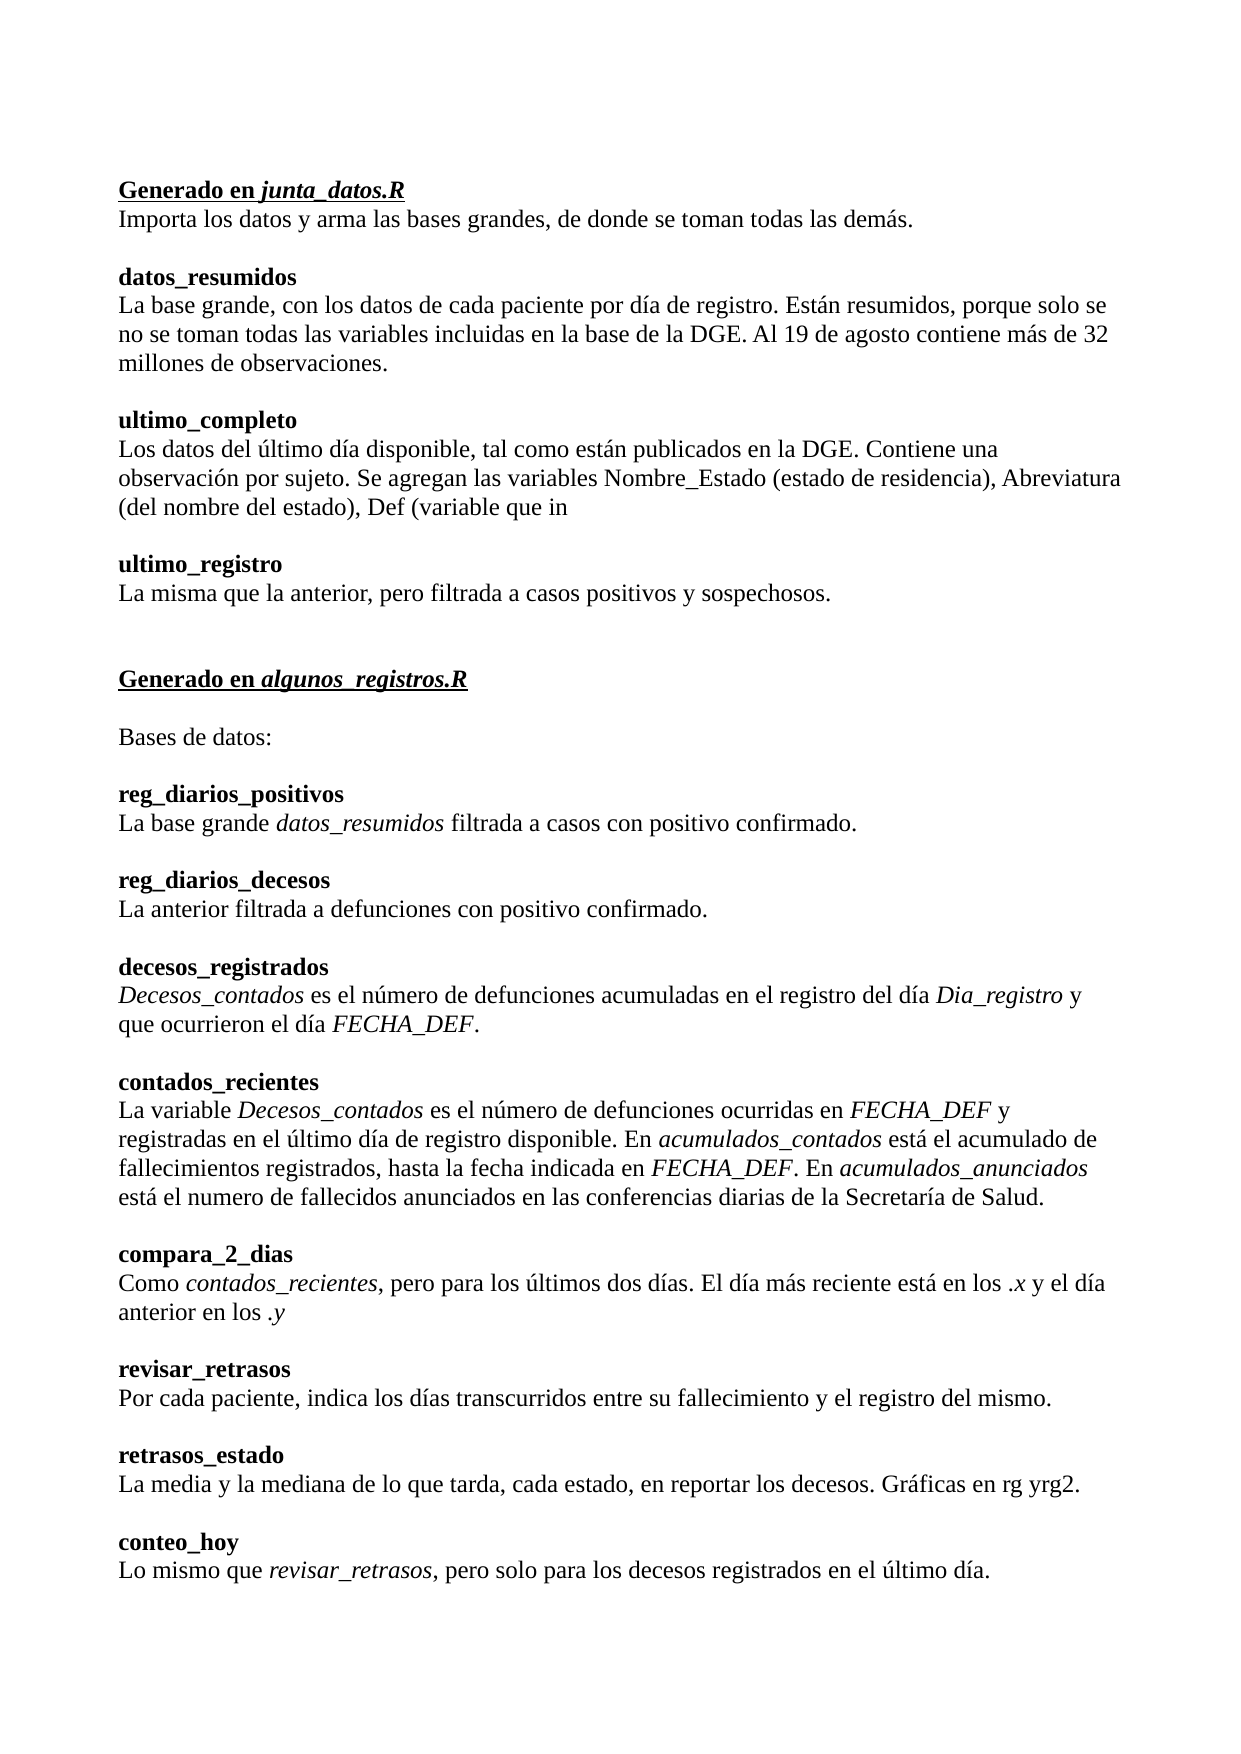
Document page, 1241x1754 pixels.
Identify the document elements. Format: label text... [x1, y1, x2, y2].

text Generado en junta_datos.R [118, 176, 1122, 204]
text La base grande, con los datos de cada paciente por día de registro. Están resumidos, porque solo se no se toman todas las variables incluidas en la base de la DGE. Al 19 de agosto contiene más de 32 millones de observaciones. [118, 291, 1122, 377]
text datos_resumidos [118, 262, 1122, 291]
text Por cada paciente, indica los días transcurridos entre su fallecimiento y el registro del mismo. [118, 1383, 1122, 1412]
text decesos_registrados [118, 952, 1122, 981]
text revisar_retrasos [118, 1354, 1122, 1383]
text Bases de datos: [118, 722, 1122, 751]
text conteo_hoy [118, 1527, 1122, 1556]
text La variable Decesos_contados es el número de defunciones ocurridas en FECHA_DEF y registradas en el último día de registro disponible. En acumulados_contados está el acumulado de fallecimientos registrados, hasta la fecha indicada en FECHA_DEF. En acumulados_anunciados está el numero de fallecidos anunciados en las conferencias diarias de la Secretaría de Salud. [118, 1096, 1122, 1211]
text contados_recientes [118, 1067, 1122, 1096]
text Lo mismo que revisar_retrasos, pero solo para los decesos registrados en el último día. [118, 1556, 1122, 1584]
text Los datos del último día disponible, tal como están publicados en la DGE. Contiene una observación por sujeto. Se agregan las variables Nombre_Estado (estado de residencia), Abreviatura (del nombre del estado), Def (variable que in [118, 434, 1122, 521]
text La base grande datos_resumidos filtrada a casos con positivo confirmado. [118, 808, 1122, 837]
text ultimo_registro [118, 549, 1122, 578]
text La anterior filtrada a defunciones con positivo confirmado. [118, 894, 1122, 923]
text Decesos_contados es el número de defunciones acumuladas en el registro del día Dia_registro y que ocurrieron el día FECHA_DEF. [118, 981, 1122, 1038]
text Generado en algunos_registros.R [118, 664, 1122, 693]
text Como contados_recientes, pero para los últimos dos días. El día más reciente está en los .x y el día anterior en los .y [118, 1268, 1122, 1326]
text Importa los datos y arma las bases grandes, de donde se toman todas las demás. [118, 204, 1122, 233]
text reg_diarios_decesos [118, 866, 1122, 894]
text ultimo_completo [118, 406, 1122, 434]
text retrasos_estado [118, 1441, 1122, 1469]
text La misma que la anterior, pero filtrada a casos positivos y sospechosos. [118, 578, 1122, 607]
text reg_diarios_positivos [118, 779, 1122, 808]
text La media y la mediana de lo que tarda, cada estado, en reportar los decesos. Gráficas en rg yrg2. [118, 1469, 1122, 1498]
text compara_2_dias [118, 1239, 1122, 1268]
